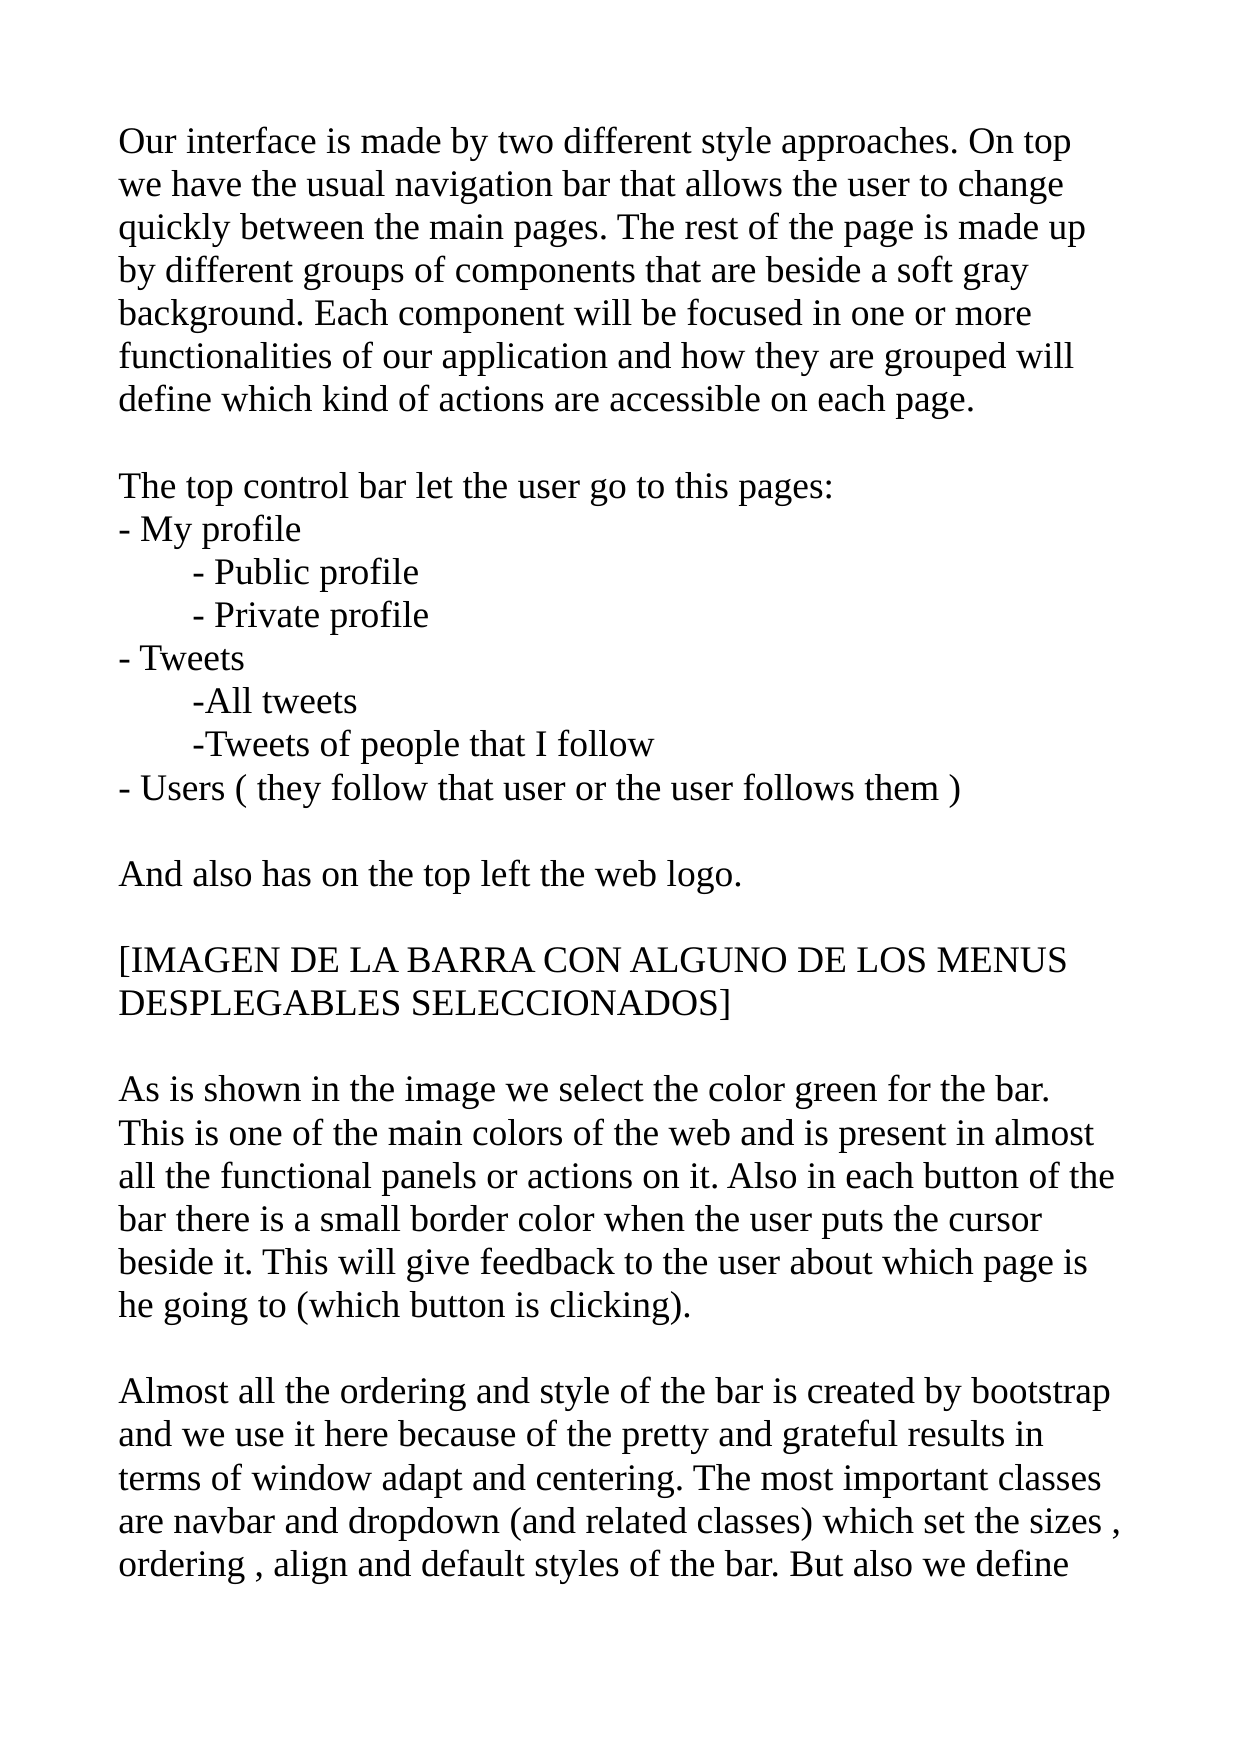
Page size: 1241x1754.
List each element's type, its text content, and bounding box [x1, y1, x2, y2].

text [IMAGEN DE LA BARRA CON ALGUNO DE LOS MENUS DESPLEGABLES SELECCIONADOS] [118, 937, 1122, 1024]
text The top control bar let the user go to this pages: [118, 463, 1122, 506]
text Almost all the ordering and style of the bar is created by bootstrap and we use it here because of the pretty and grateful results in terms of window adapt and centering. The most important classes are navbar and dropdown (and related classes) which set the sizes , ordering , align and default styles of the bar. But also we define [118, 1369, 1122, 1584]
text As is shown in the image we select the color green for the bar. This is one of the main colors of the web and is present in almost all the functional panels or actions on it. Also in each button of the bar there is a small border color when the user puts the cursor beside it. This will give feedback to the user about which page is he going to (which button is clicking). [118, 1067, 1122, 1326]
text Our interface is made by two different style approaches. On top we have the usual navigation bar that allows the user to change quickly between the main pages. The rest of the page is made up by different groups of components that are beside a soft gray background. Each component will be focused in one or more functionalities of our application and how they are grouped will define which kind of actions are accessible on each page. [118, 118, 1122, 420]
text - Public profile [118, 549, 1122, 592]
text -All tweets [118, 679, 1122, 722]
text -Tweets of people that I follow [118, 722, 1122, 765]
text - Private profile [118, 592, 1122, 636]
text - Tweets [118, 636, 1122, 679]
text - My profile [118, 506, 1122, 549]
text And also has on the top left the web logo. [118, 851, 1122, 894]
text - Users ( they follow that user or the user follows them ) [118, 765, 1122, 808]
